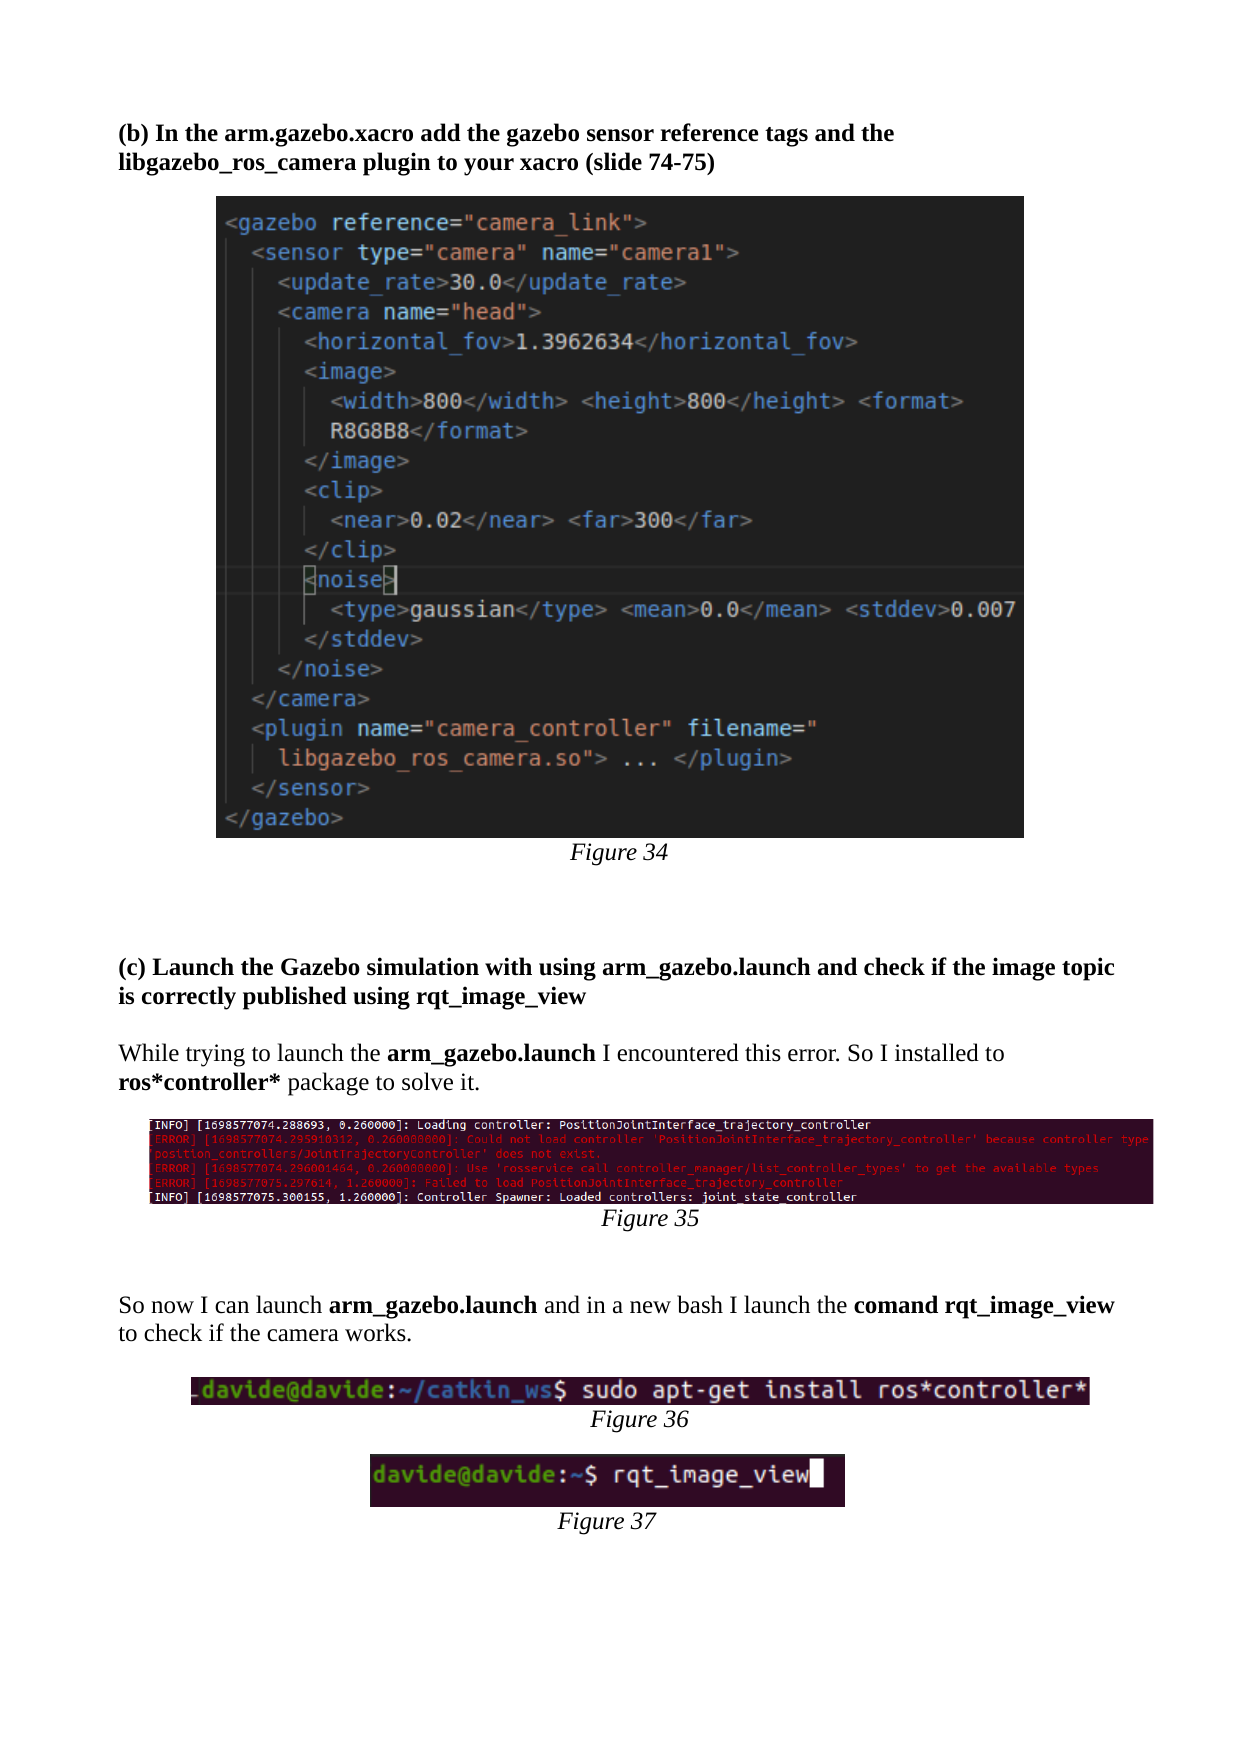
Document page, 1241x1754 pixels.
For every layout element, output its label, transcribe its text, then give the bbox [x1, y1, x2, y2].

text (c) Launch the Gazebo simulation with using arm_gazebo.launch and check if the image topic is correctly published using rqt_image_view [118, 952, 1122, 1010]
picture [216, 196, 1024, 838]
text While trying to launch the arm_gazebo.launch I encountered this error. So I installed to ros*controller* package to solve it. [118, 1038, 1122, 1096]
text Figure 34 [216, 838, 1024, 866]
text Figure 36 [191, 1405, 1090, 1433]
picture [370, 1454, 845, 1507]
text Figure 37 [370, 1507, 845, 1535]
text So now I can launch arm_gazebo.launch and in a new bash I launch the comand rqt_image_view to check if the camera works. [118, 1290, 1122, 1347]
text (b) In the arm.gazebo.xacro add the gazebo sensor reference tags and the libgazebo_ros_camera plugin to your xacro (slide 74-75) [118, 118, 1122, 176]
picture [191, 1377, 1090, 1405]
text Figure 35 [149, 1204, 1153, 1232]
picture [149, 1119, 1154, 1204]
